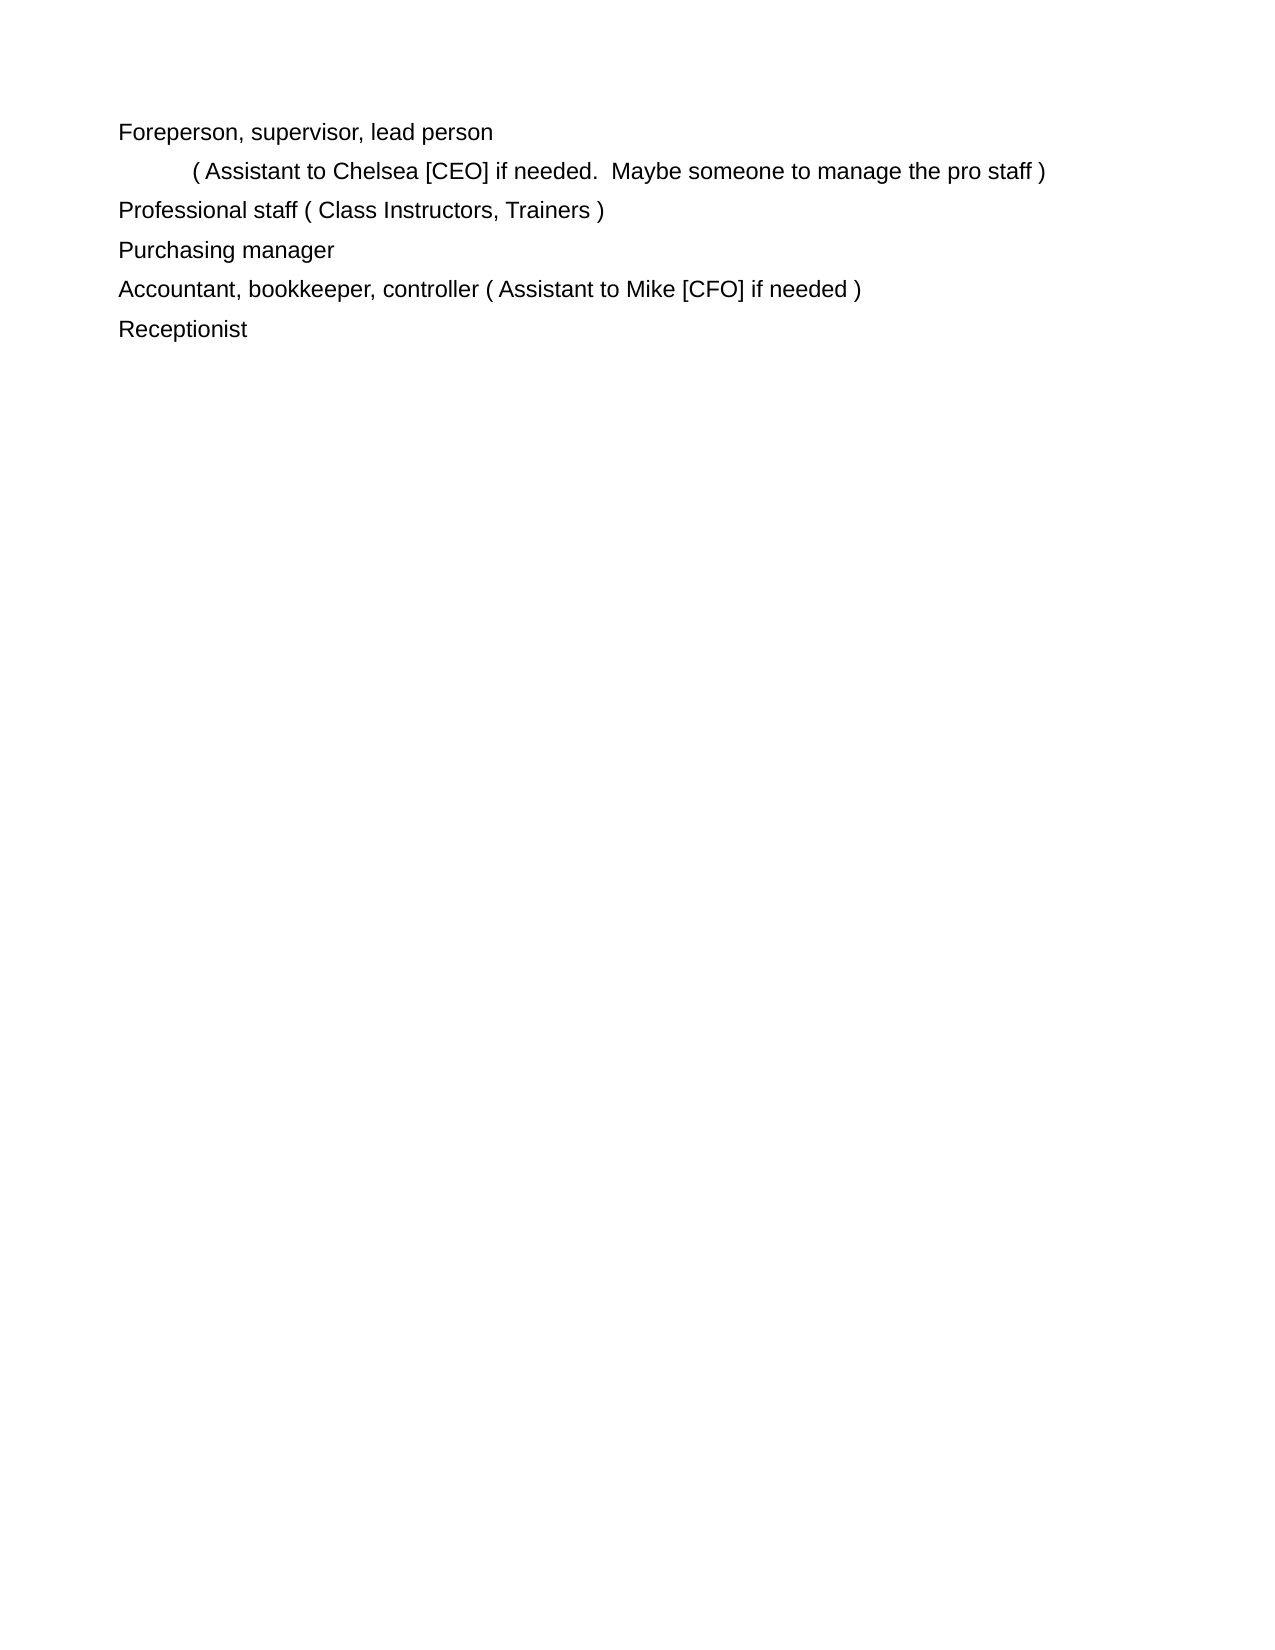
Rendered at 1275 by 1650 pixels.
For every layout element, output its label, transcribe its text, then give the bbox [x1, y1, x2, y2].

text Foreperson, supervisor, lead person [118, 118, 1157, 145]
text ( Assistant to Chelsea [CEO] if needed. Maybe someone to manage the pro staff ) [118, 157, 1157, 184]
text Accountant, bookkeeper, controller ( Assistant to Mike [CFO] if needed ) [118, 276, 1157, 302]
text Receptionist [118, 315, 1157, 342]
text Purchasing manager [118, 236, 1157, 263]
text Professional staff ( Class Instructors, Trainers ) [118, 197, 1157, 224]
